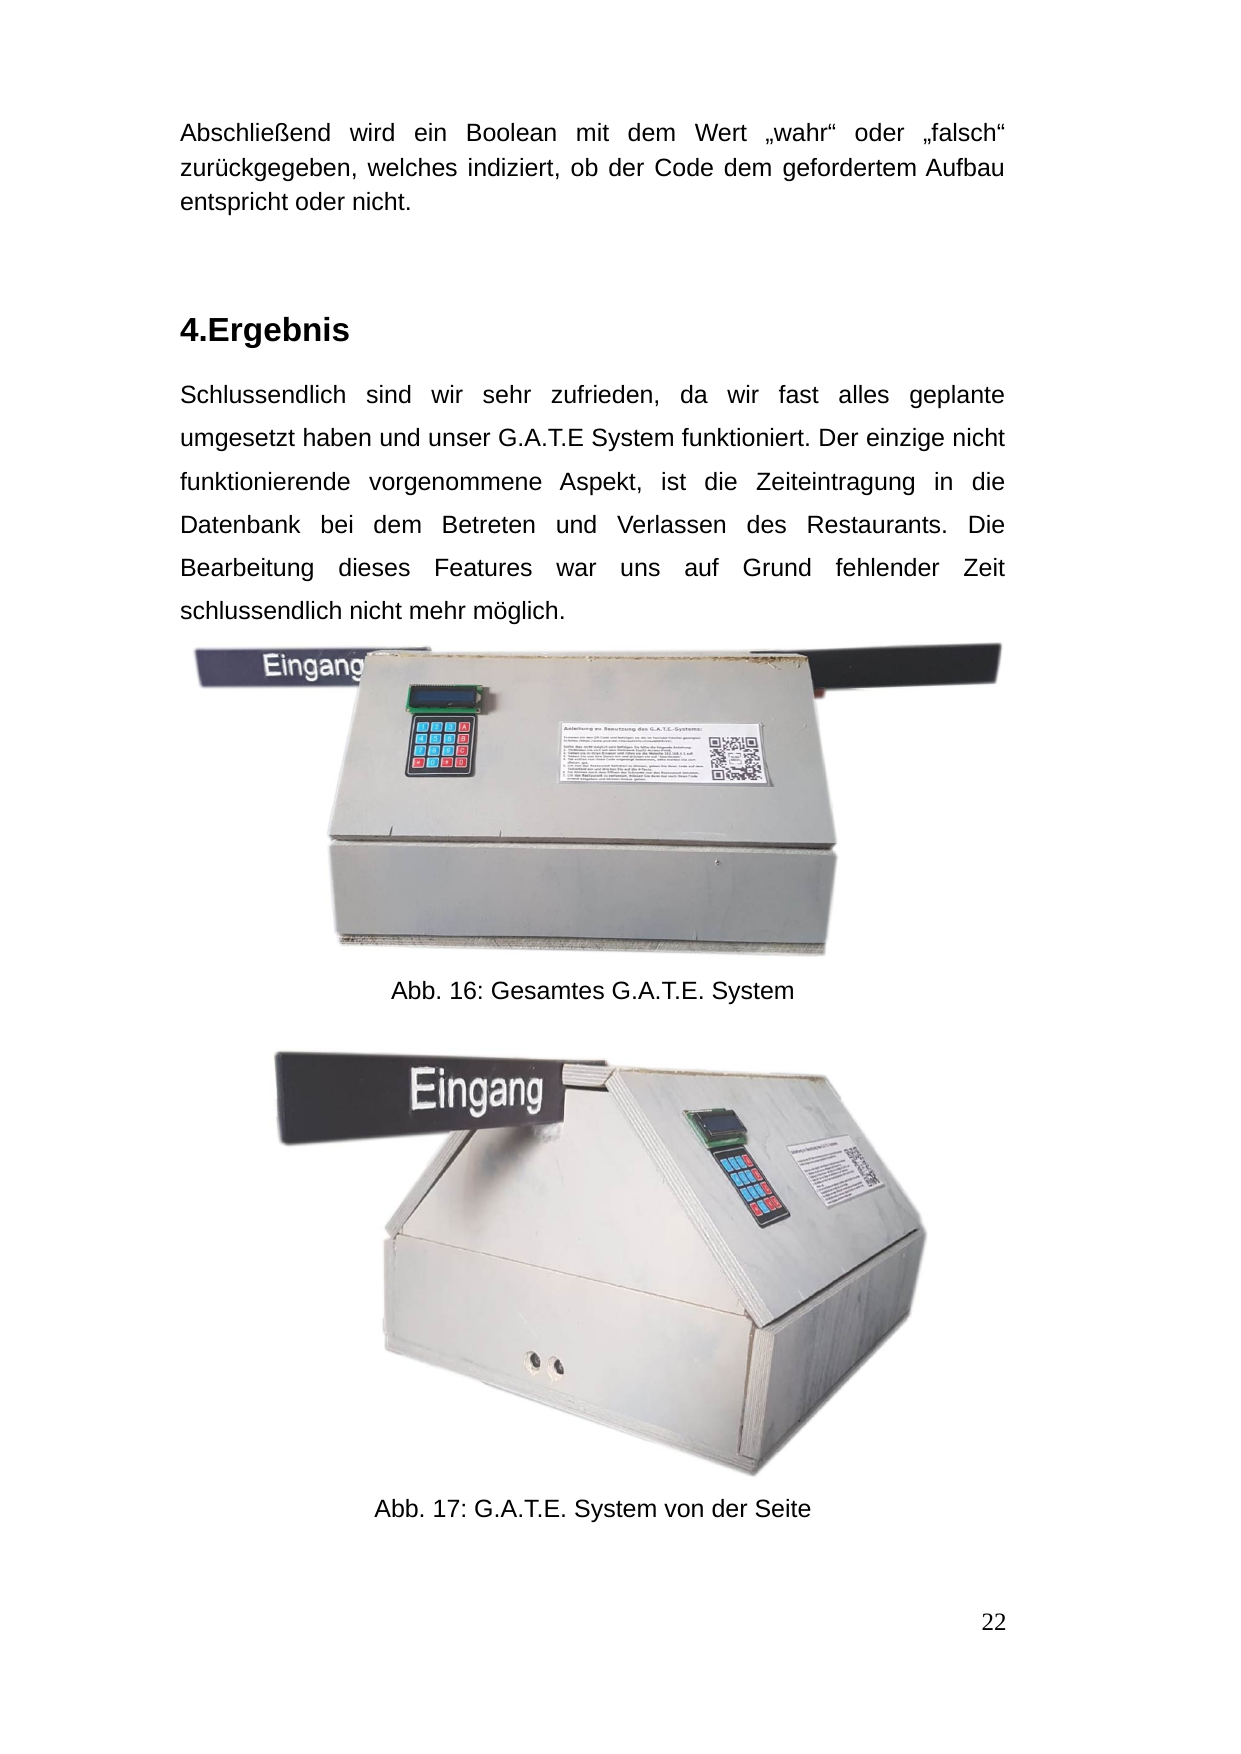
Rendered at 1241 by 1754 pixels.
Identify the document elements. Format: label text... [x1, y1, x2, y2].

text Abb. 16: Gesamtes G.A.T.E. System [180, 962, 1006, 1005]
picture [270, 1048, 930, 1480]
subtitle 4.Ergebnis [180, 310, 1006, 349]
text Abb. 17: G.A.T.E. System von der Seite [180, 1494, 1006, 1522]
text Abschließend wird ein Boolean mit dem Wert „wahr“ oder „falsch“ zurückgegeben, welches indiziert, ob der Code dem gefordertem Aufbau entspricht oder nicht. [180, 118, 1006, 216]
text Schlussendlich sind wir sehr zufrieden, da wir fast alles geplante umgesetzt haben und unser G.A.T.E System funktioniert. Der einzige nicht funktionierende vorgenommene Aspekt, ist die Zeiteintragung in die Datenbank bei dem Betreten und Verlassen des Restaurants. Die Bearbeitung dieses Features war uns auf Grund fehlender Zeit schlussendlich nicht mehr möglich. [180, 380, 1006, 625]
picture [179, 633, 1007, 962]
